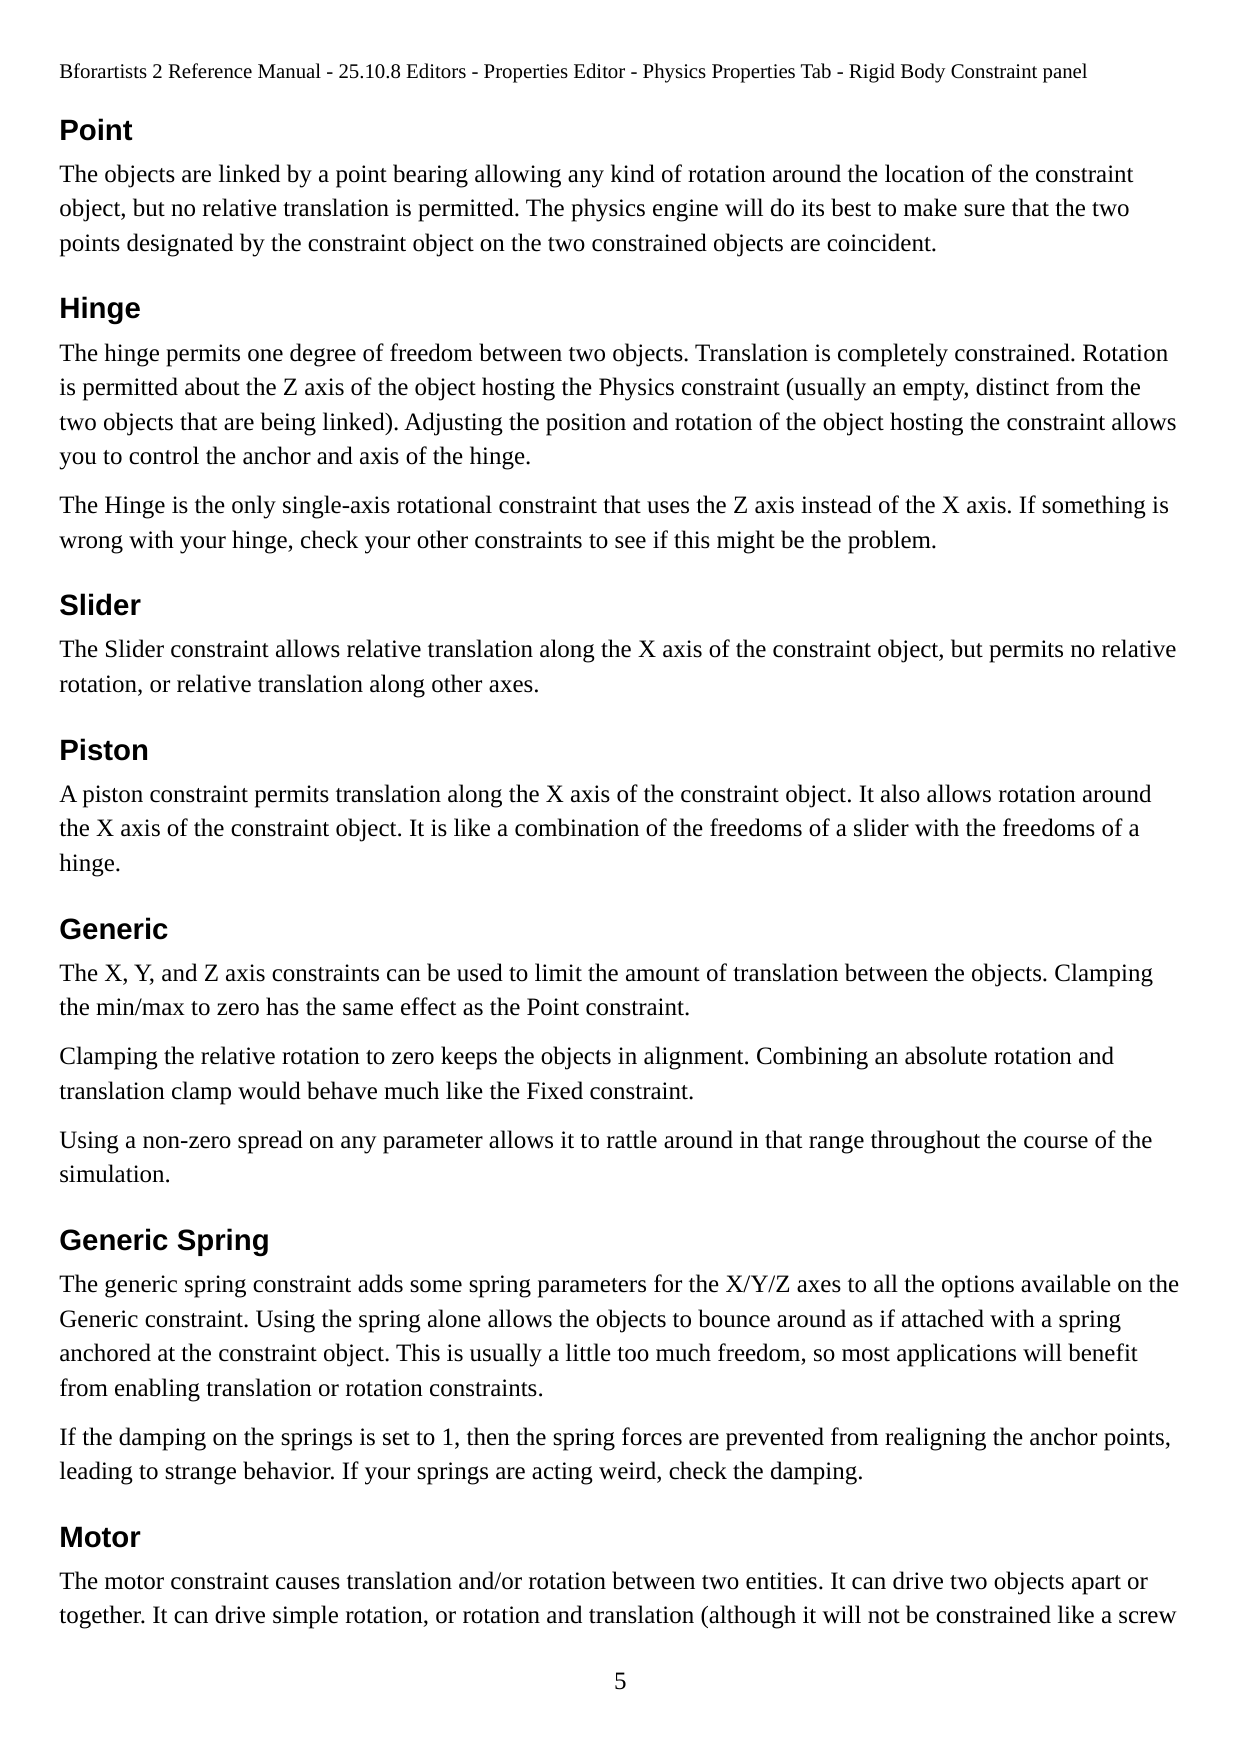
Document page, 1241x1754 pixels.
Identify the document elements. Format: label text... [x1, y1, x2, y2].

text The Slider constraint allows relative translation along the X axis of the constraint object, but permits no relative rotation, or relative translation along other axes. [59, 634, 1181, 698]
text The objects are linked by a point bearing allowing any kind of rotation around the location of the constraint object, but no relative translation is permitted. The physics engine will do its best to make sure that the two points designated by the constraint object on the two constrained objects are coincident. [59, 159, 1181, 257]
subtitle Slider [59, 588, 1181, 622]
subtitle Generic Spring [59, 1223, 1181, 1257]
text The generic spring constraint adds some spring parameters for the X/Y/Z axes to all the options available on the Generic constraint. Using the spring alone allows the objects to bounce around as if attached with a spring anchored at the constraint object. This is usually a little too much freedom, so most applications will benefit from enabling translation or rotation constraints. [59, 1269, 1181, 1401]
subtitle Motor [59, 1520, 1181, 1554]
subtitle Point [59, 113, 1181, 146]
text The hinge permits one degree of freedom between two objects. Translation is completely constrained. Rotation is permitted about the Z axis of the object hosting the Physics constraint (usually an empty, distinct from the two objects that are being linked). Adjusting the position and rotation of the object hosting the constraint allows you to control the anchor and axis of the hinge. [59, 338, 1181, 470]
text Clamping the relative rotation to zero keeps the objects in alignment. Combining an absolute rotation and translation clamp would behave much like the Fixed constraint. [59, 1041, 1181, 1104]
text The motor constraint causes translation and/or rotation between two entities. It can drive two objects apart or together. It can drive simple rotation, or rotation and translation (although it will not be constrained like a screw [59, 1566, 1181, 1629]
text A piston constraint permits translation along the X axis of the constraint object. It also allows rotation around the X axis of the constraint object. It is like a combination of the freedoms of a slider with the freedoms of a hinge. [59, 779, 1181, 877]
subtitle Piston [59, 733, 1181, 766]
subtitle Generic [59, 912, 1181, 945]
text The Hinge is the only single-axis rotational constraint that uses the Z axis instead of the X axis. If something is wrong with your hinge, check your other constraints to see if this might be the problem. [59, 490, 1181, 553]
subtitle Hinge [59, 291, 1181, 325]
text The X, Y, and Z axis constraints can be used to limit the amount of translation between the objects. Clamping the min/max to zero has the same effect as the Point constraint. [59, 958, 1181, 1021]
text Using a non-zero spread on any parameter allows it to rattle around in that range throughout the course of the simulation. [59, 1125, 1181, 1188]
text If the damping on the springs is set to 1, then the spring forces are prevented from realigning the anchor points, leading to strange behavior. If your springs are acting weird, check the damping. [59, 1422, 1181, 1485]
